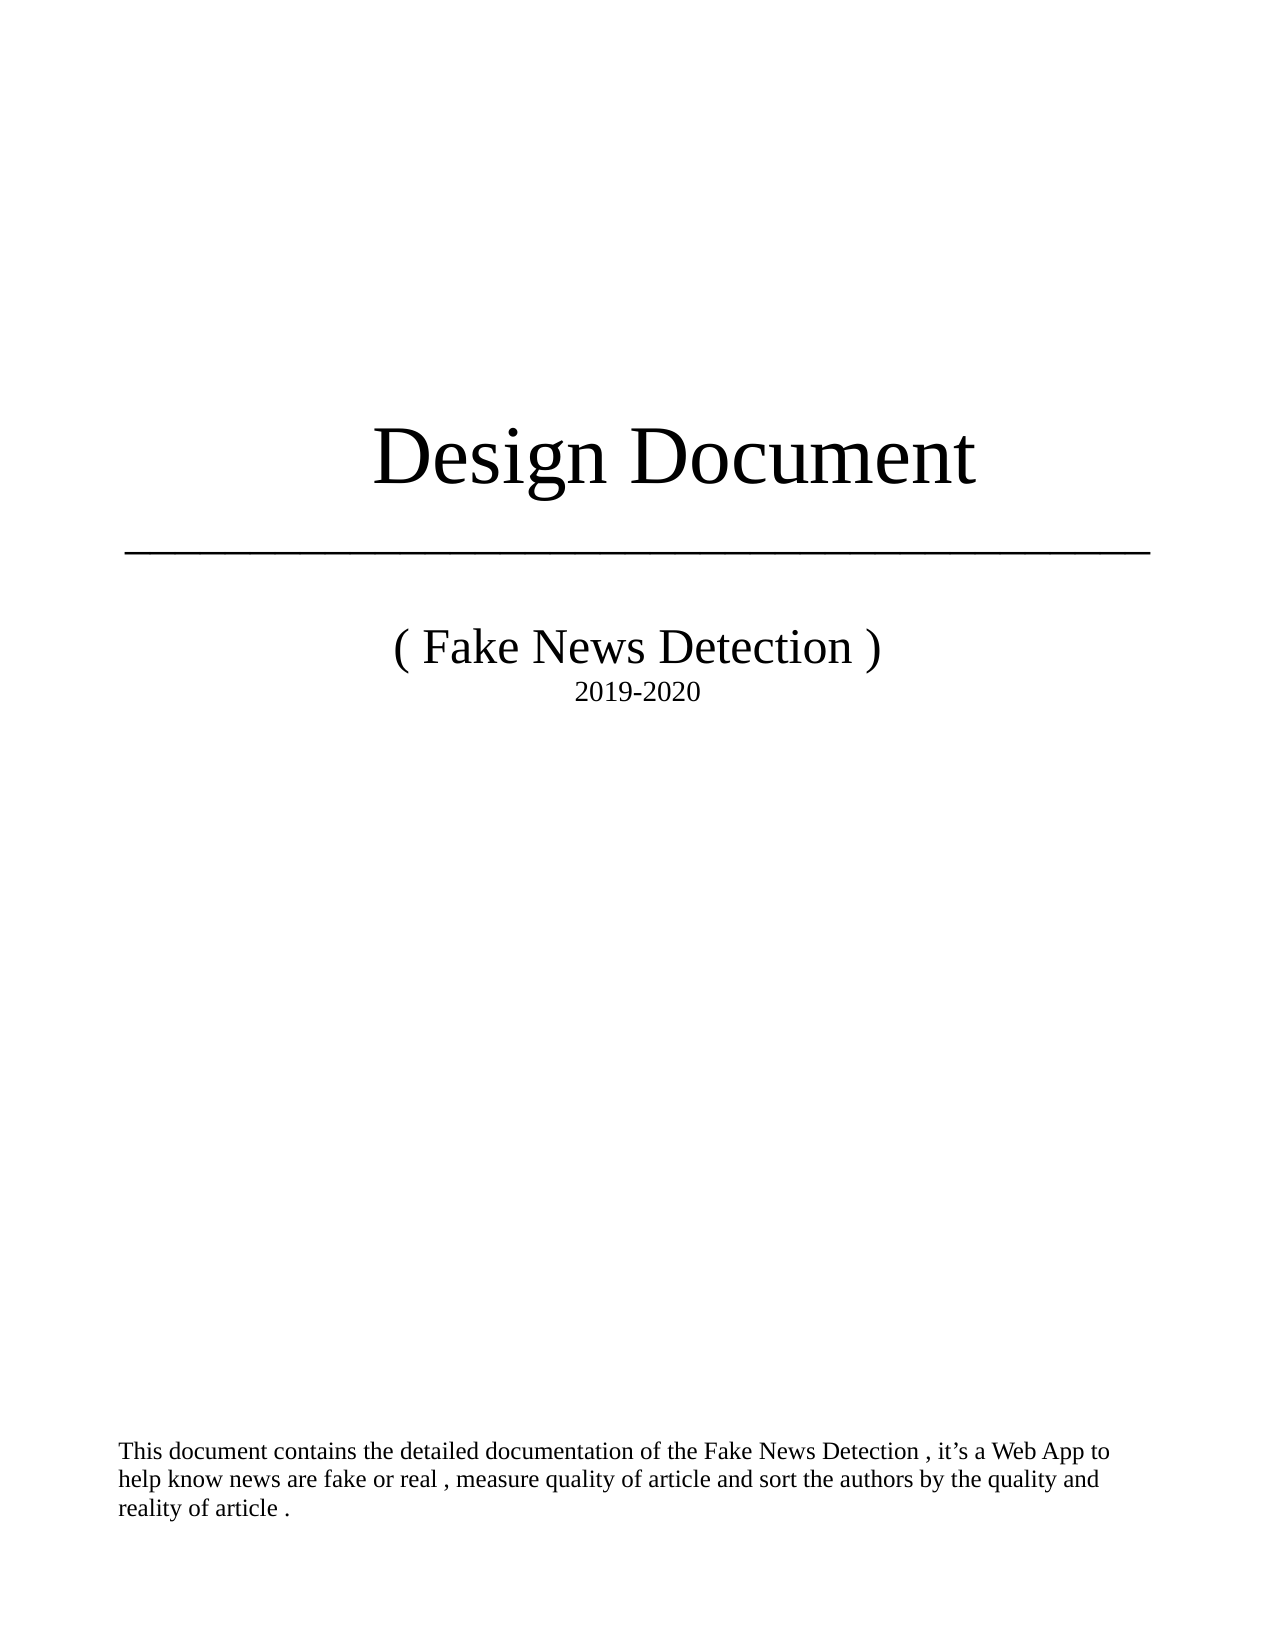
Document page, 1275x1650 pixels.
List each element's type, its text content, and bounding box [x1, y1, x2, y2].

text _________________________________________ [118, 501, 1157, 559]
text Design Document [118, 406, 1157, 501]
text 2019-2020 [118, 674, 1157, 707]
text ( Fake News Detection ) [118, 616, 1157, 674]
text This document contains the detailed documentation of the Fake News Detection , it’s a Web App to help know news are fake or real , measure quality of article and sort the authors by the quality and reality of article . [118, 1436, 1157, 1522]
